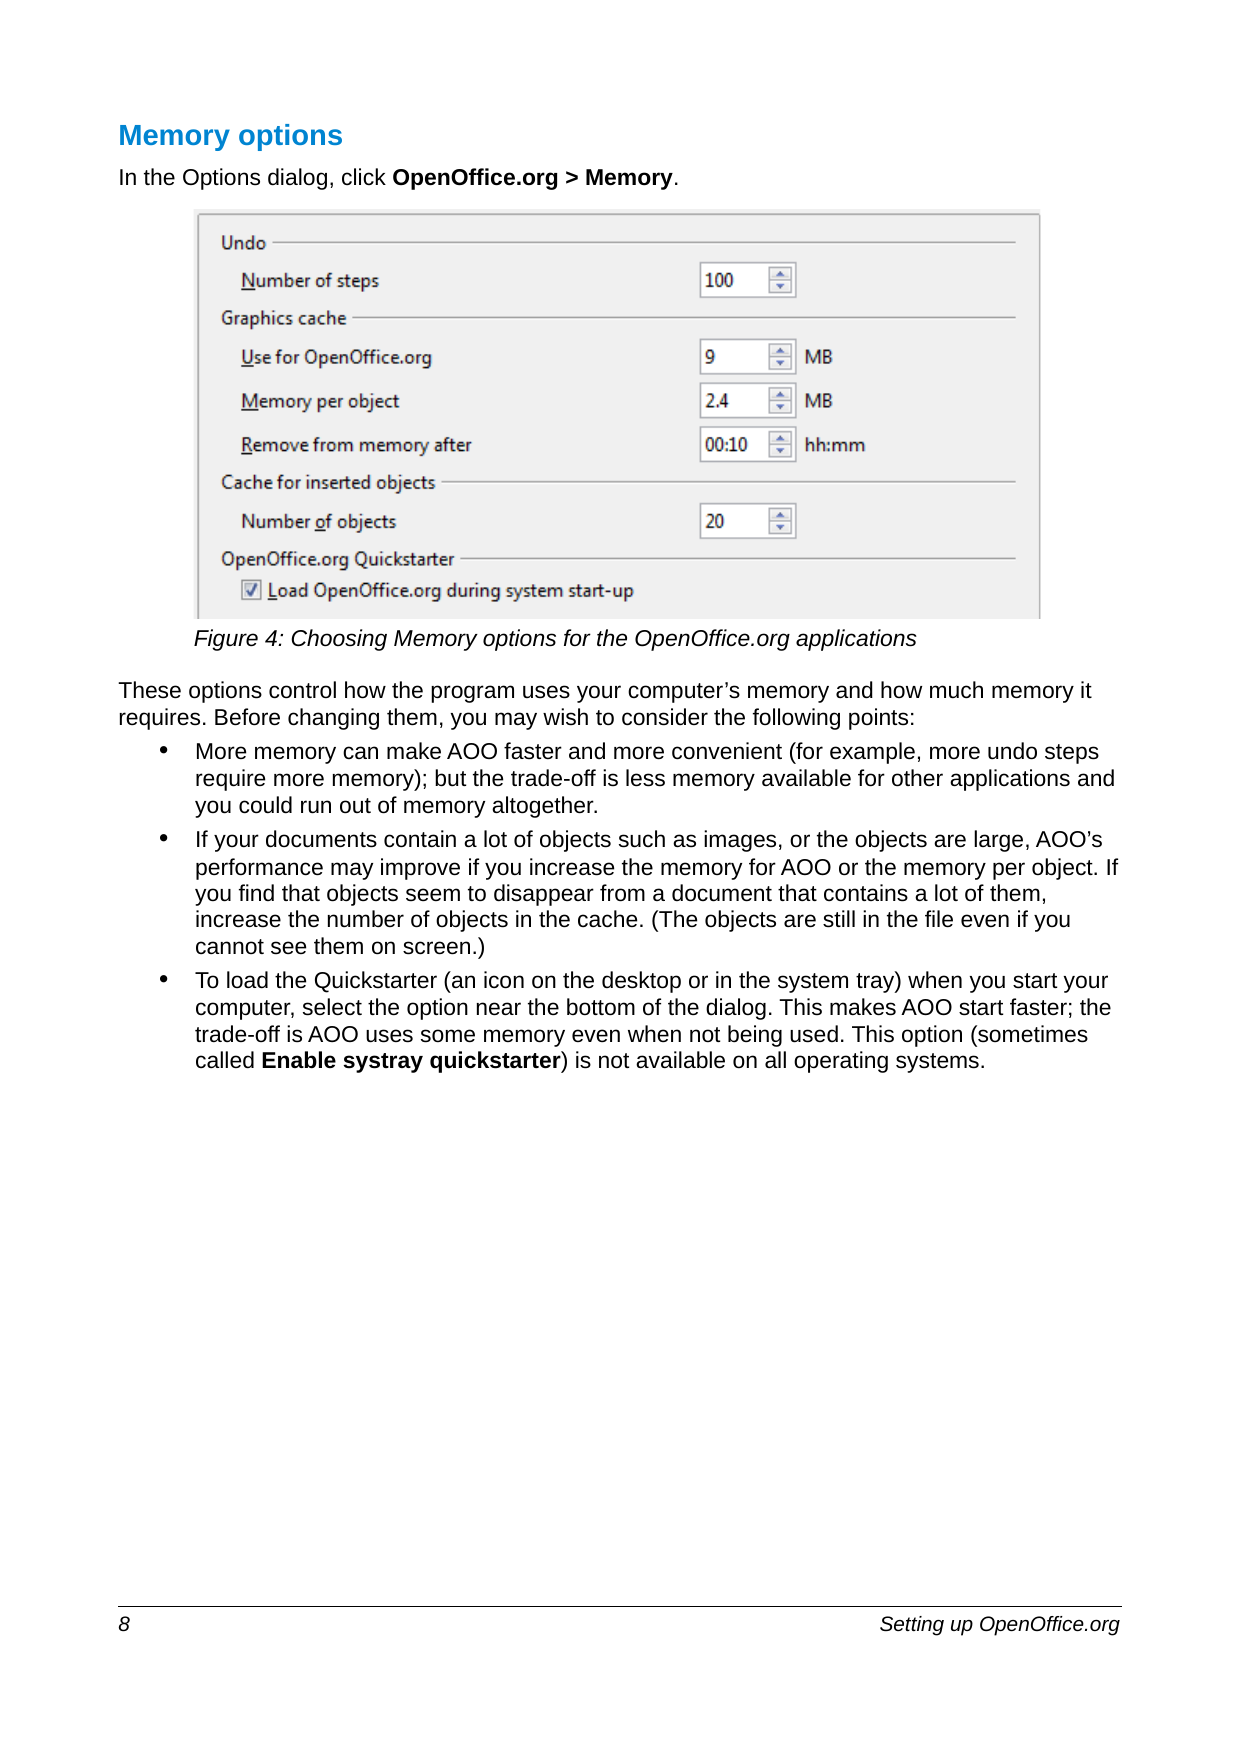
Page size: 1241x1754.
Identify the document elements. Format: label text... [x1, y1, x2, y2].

list To load the Quickstarter (an icon on the desktop or in the system tray) when you start your computer, select the option near the bottom of the dialog. This makes AOO start faster; the trade-off is AOO uses some memory even when not being used. This option (sometimes called Enable systray quickstarter) is not available on all operating systems. [156, 965, 1122, 1073]
list In the Options dialog, click OpenOffice.org > Memory. [118, 164, 1122, 190]
subtitle Memory options [118, 118, 1122, 152]
picture [193, 209, 1041, 619]
list These options control how the program uses your computer’s memory and how much memory it requires. Before changing them, you may wish to consider the following points: [118, 677, 1122, 730]
list More memory can make AOO faster and more convenient (for example, more undo steps require more memory); but the trade-off is less memory available for other applications and you could run out of memory altogether. [156, 736, 1122, 818]
text Figure 4: Choosing Memory options for the OpenOffice.org applications [193, 625, 1040, 652]
list If your documents contain a lot of objects such as images, or the objects are large, AOO’s performance may improve if you increase the memory for AOO or the memory per object. If you find that objects seem to disappear from a document that contains a lot of them, increase the number of objects in the cache. (The objects are still in the file even if you cannot see them on screen.) [156, 824, 1122, 959]
